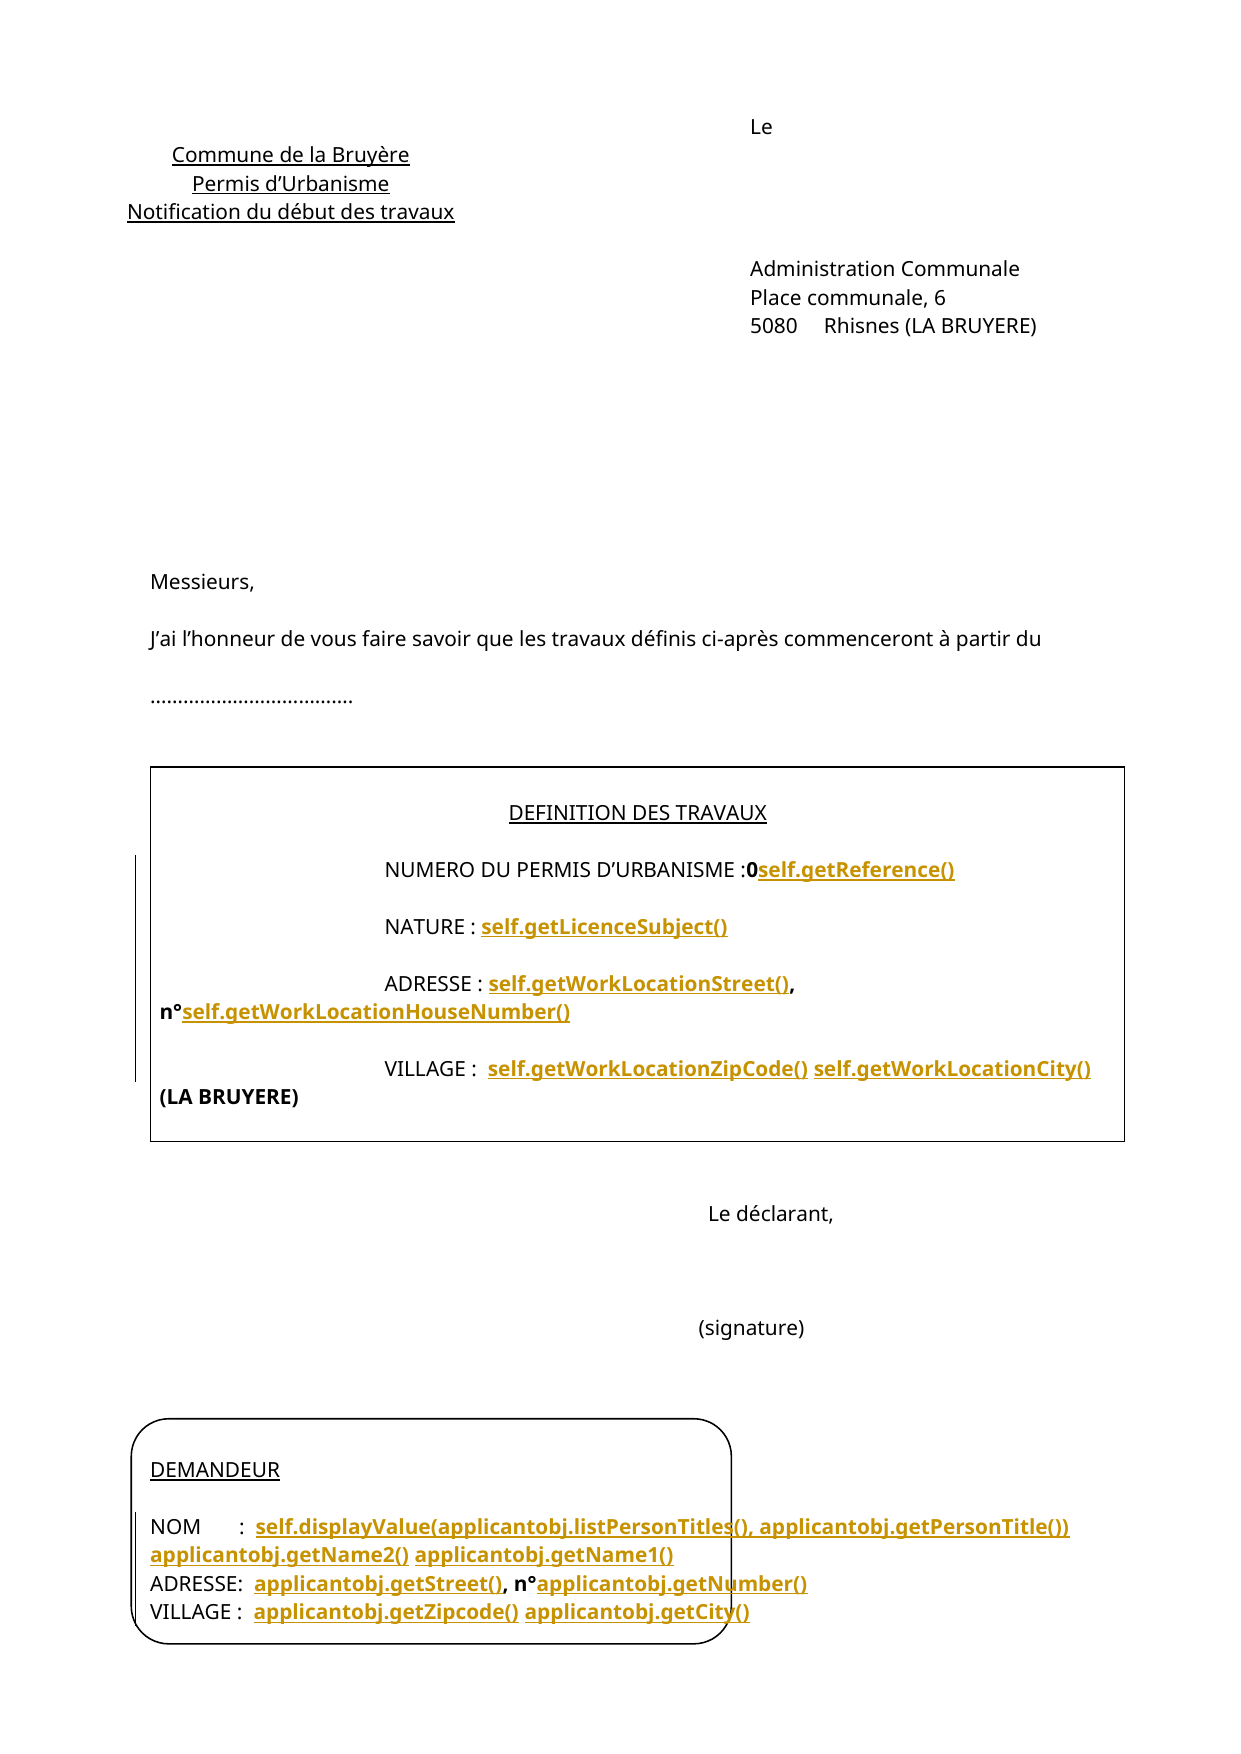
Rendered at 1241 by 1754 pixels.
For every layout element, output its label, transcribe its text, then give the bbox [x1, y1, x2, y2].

text NOM : self.displayValue(applicantobj.listPersonTitles(), applicantobj.getPersonTitle()) applicantobj.getName2() applicantobj.getName1() [733, 1512, 1125, 1569]
text Le déclarant, [150, 1199, 1125, 1228]
text Administration Communale [750, 254, 1125, 283]
text (signature) [150, 1313, 1125, 1341]
text NUMERO DU PERMIS D’URBANISME :0self.getReference() [151, 852, 1124, 883]
text NATURE : self.getLicenceSubject() [151, 909, 1124, 940]
text ………………………………. [150, 681, 1125, 709]
text DEFINITION DES TRAVAUX [151, 795, 1124, 826]
text Commune de la Bruyère [110, 140, 471, 169]
text VILLAGE : applicantobj.getZipcode() applicantobj.getCity() [728, 1597, 1125, 1626]
text 5080 Rhisnes (LA BRUYERE) [750, 311, 1125, 340]
text Messieurs, [150, 567, 1125, 596]
text J’ai l’honneur de vous faire savoir que les travaux définis ci-après commenceront à partir du [150, 624, 1125, 653]
text VILLAGE : self.getWorkLocationZipCode() self.getWorkLocationCity() (LA BRUYERE) [151, 1051, 1124, 1111]
text Notification du début des travaux [110, 197, 471, 226]
text ADRESSE: applicantobj.getStreet(), n°applicantobj.getNumber() [733, 1569, 1125, 1597]
text Permis d’Urbanisme [110, 169, 471, 197]
text Place communale, 6 [750, 283, 1125, 311]
text Le [750, 112, 1125, 141]
text ADRESSE : self.getWorkLocationStreet(), n°self.getWorkLocationHouseNumber() [151, 966, 1124, 1026]
text DEMANDEUR [733, 1455, 1125, 1484]
